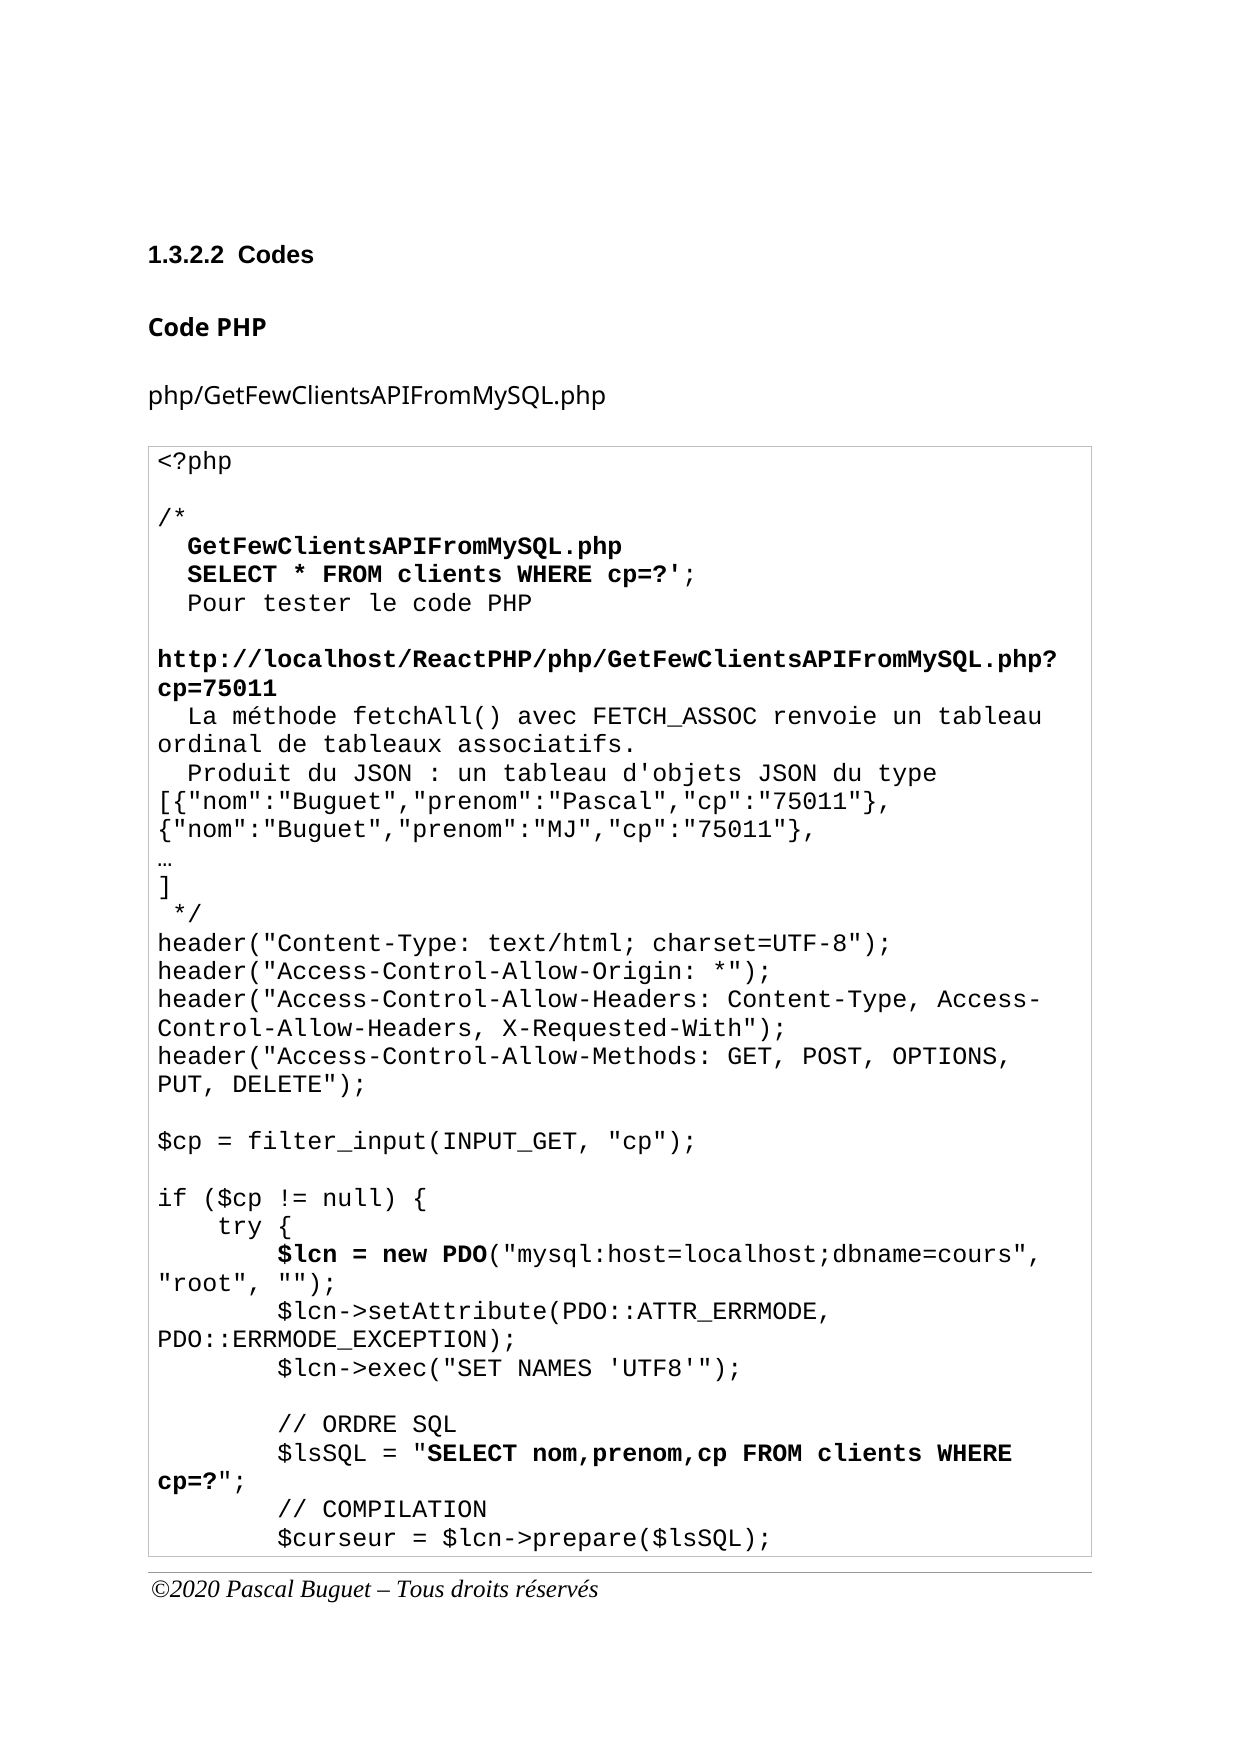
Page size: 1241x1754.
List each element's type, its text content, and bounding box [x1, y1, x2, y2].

text if ($cp != null) { [149, 1182, 1091, 1211]
text /* [149, 502, 1091, 531]
text SELECT * FROM clients WHERE cp=?'; [149, 559, 1091, 587]
text La méthode fetchAll() avec FETCH_ASSOC renvoie un tableau ordinal de tableaux associatifs. [149, 701, 1091, 757]
text // COMPILATION [149, 1494, 1091, 1522]
text $lsSQL = "SELECT nom,prenom,cp FROM clients WHERE cp=?"; [149, 1437, 1091, 1494]
text $lcn = new PDO("mysql:host=localhost;dbname=cours", "root", ""); [149, 1239, 1091, 1296]
text $lcn->exec("SET NAMES 'UTF8'"); [149, 1352, 1091, 1384]
text $cp = filter_input(INPUT_GET, "cp"); [149, 1126, 1091, 1157]
text try { [149, 1211, 1091, 1239]
text ] [149, 871, 1091, 899]
text GetFewClientsAPIFromMySQL.php [149, 531, 1091, 559]
text http://localhost/ReactPHP/php/GetFewClientsAPIFromMySQL.php?cp=75011 [149, 616, 1091, 701]
text [{"nom":"Buguet","prenom":"Pascal","cp":"75011"},{"nom":"Buguet","prenom":"MJ","cp":"75011"}, [149, 786, 1091, 842]
subtitle Codes [148, 240, 1092, 269]
text Code PHP [148, 309, 1092, 343]
text */ [149, 899, 1091, 927]
text $lcn->setAttribute(PDO::ATTR_ERRMODE, PDO::ERRMODE_EXCEPTION); [149, 1296, 1091, 1352]
text $curseur = $lcn->prepare($lsSQL); [149, 1522, 1091, 1556]
text // ORDRE SQL [149, 1409, 1091, 1437]
text Pour tester le code PHP [149, 587, 1091, 616]
text … [149, 842, 1091, 871]
text Produit du JSON : un tableau d'objets JSON du type [149, 757, 1091, 786]
text header("Content-Type: text/html; charset=UTF-8"); header("Access-Control-Allow-Origin: *"); header("Access-Control-Allow-Headers: Content-Type, Access-Control-Allow-Headers, X-Requested-With"); header("Access-Control-Allow-Methods: GET, POST, OPTIONS, PUT, DELETE"); [149, 927, 1091, 1100]
text <?php [149, 447, 1091, 477]
text php/GetFewClientsAPIFromMySQL.php [148, 377, 1092, 412]
